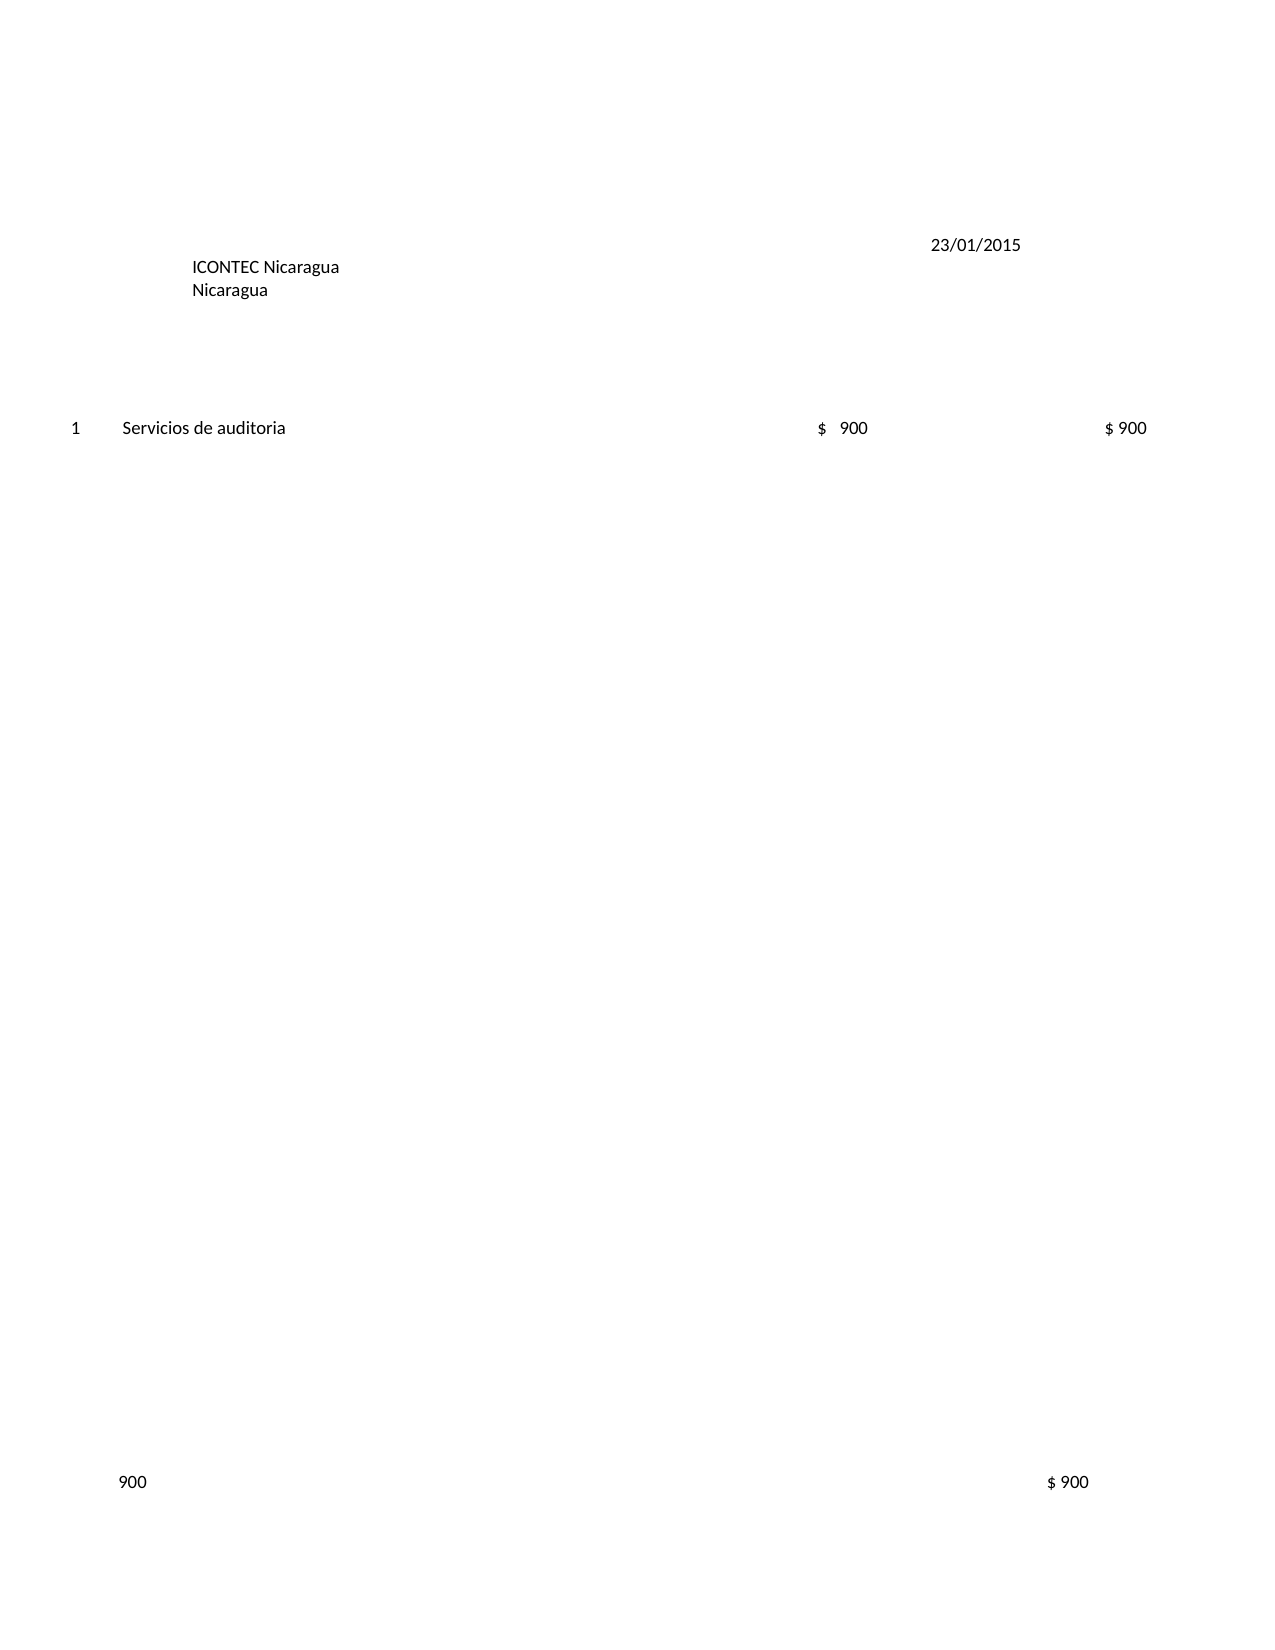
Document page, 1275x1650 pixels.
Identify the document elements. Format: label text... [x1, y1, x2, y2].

text 1 Servicios de auditoria $ 900 $ 900 [24, 416, 1271, 439]
text 900 $ 900 [118, 1470, 1271, 1493]
text Nicaragua [118, 278, 1271, 301]
text 23/01/2015 [118, 233, 1271, 256]
text ICONTEC Nicaragua [118, 256, 1271, 278]
